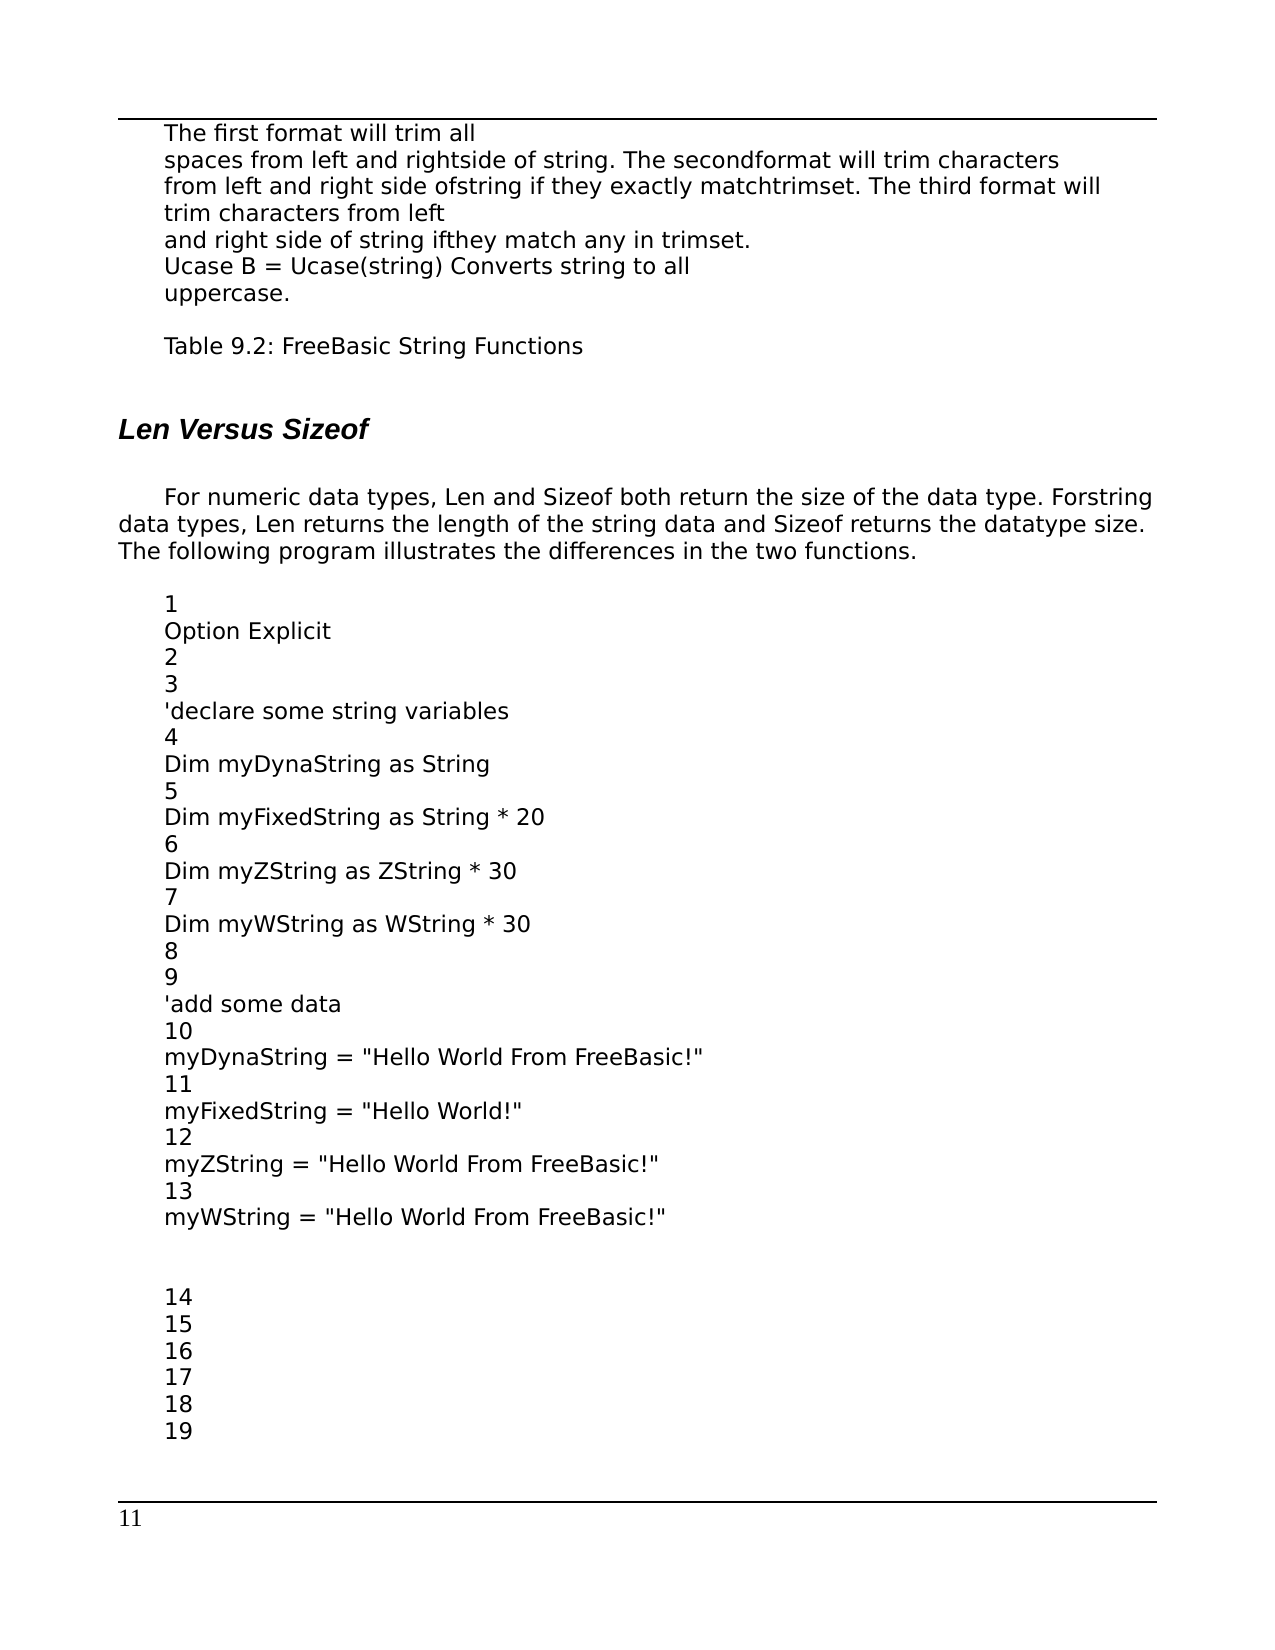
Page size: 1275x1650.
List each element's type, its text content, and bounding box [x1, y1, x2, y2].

text Table 9.2: FreeBasic String Functions [118, 333, 1157, 360]
text For numeric data types, Len and Sizeof both return the size of the data type. Forstring data types, Len returns the length of the string data and Sizeof returns the datatype size. The following program illustrates the differences in the two functions. [118, 484, 1157, 564]
text 11 [118, 1071, 1157, 1098]
text 7 [118, 884, 1157, 911]
text Ucase B = Ucase(string) Converts string to all [118, 253, 1157, 280]
text 16 [118, 1338, 1157, 1364]
text 'declare some string variables [118, 698, 1157, 724]
text spaces from left and rightside of string. The secondformat will trim characters [118, 147, 1157, 173]
text myZString = "Hello World From FreeBasic!" [118, 1151, 1157, 1178]
subtitle Len Versus Sizeof [118, 412, 1157, 445]
text and right side of string ifthey match any in trimset. [118, 227, 1157, 253]
text Option Explicit [118, 618, 1157, 644]
text The first format will trim all [118, 120, 1157, 147]
text Dim myFixedString as String * 20 [118, 804, 1157, 831]
text 6 [118, 831, 1157, 858]
text 17 [118, 1364, 1157, 1391]
text trim characters from left [118, 200, 1157, 227]
text myDynaString = "Hello World From FreeBasic!" [118, 1044, 1157, 1071]
text 'add some data [118, 991, 1157, 1018]
text uppercase. [118, 280, 1157, 307]
text Dim myZString as ZString * 30 [118, 858, 1157, 884]
text 2 [118, 644, 1157, 671]
text 15 [118, 1311, 1157, 1338]
text 4 [118, 724, 1157, 751]
text Dim myWString as WString * 30 [118, 911, 1157, 938]
text 1 [118, 591, 1157, 618]
text 8 [118, 938, 1157, 964]
text 10 [118, 1018, 1157, 1044]
text myWString = "Hello World From FreeBasic!" [118, 1204, 1157, 1231]
text 9 [118, 964, 1157, 991]
text Dim myDynaString as String [118, 751, 1157, 778]
text 14 [118, 1284, 1157, 1311]
text 3 [118, 671, 1157, 698]
text 5 [118, 778, 1157, 804]
text 13 [118, 1178, 1157, 1204]
text 12 [118, 1124, 1157, 1151]
text myFixedString = "Hello World!" [118, 1098, 1157, 1124]
text 19 [118, 1418, 1157, 1444]
text from left and right side ofstring if they exactly matchtrimset. The third format will [118, 173, 1157, 200]
text 18 [118, 1391, 1157, 1418]
